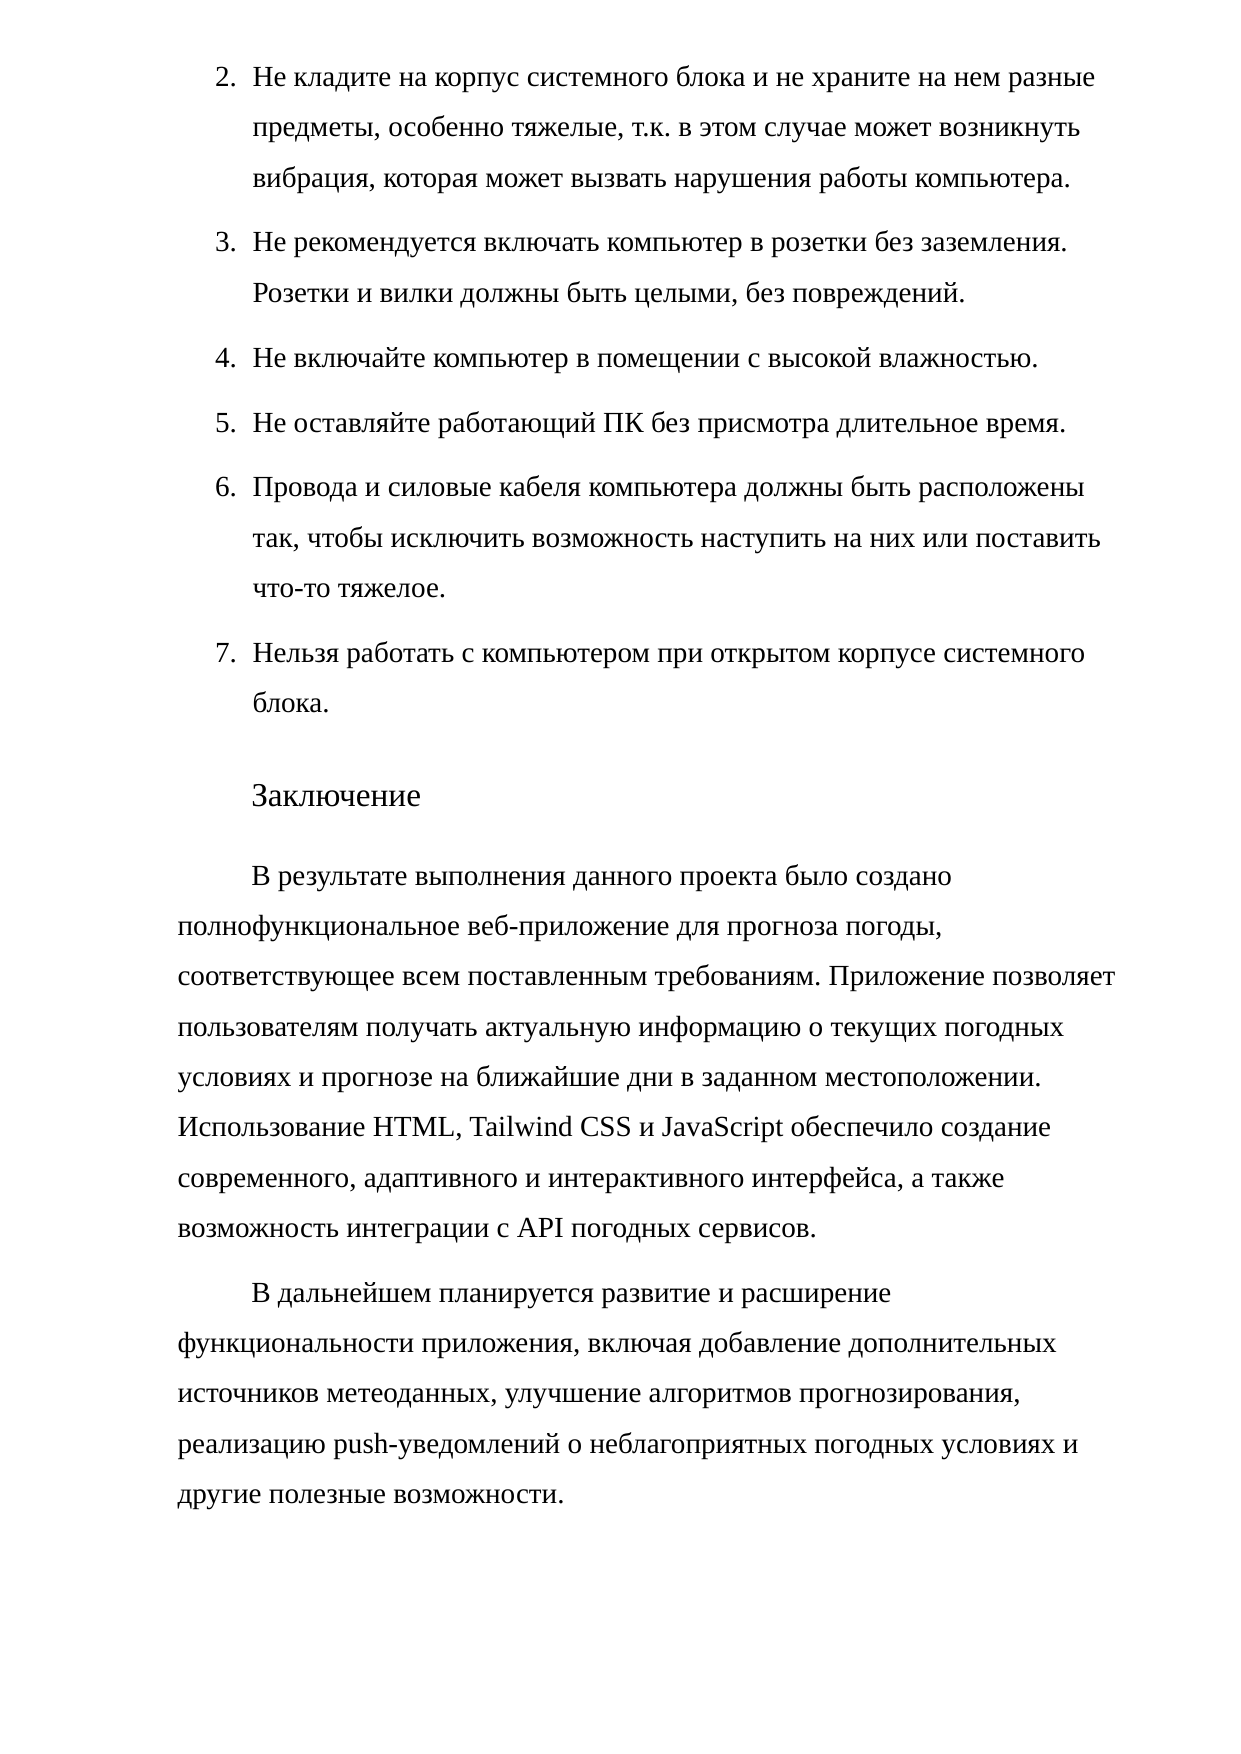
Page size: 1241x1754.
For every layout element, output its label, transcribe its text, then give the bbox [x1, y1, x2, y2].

list Не включайте компьютер в помещении с высокой влажностью. [215, 340, 1122, 373]
list Не рекомендуется включать компьютер в розетки без заземления. Розетки и вилки должны быть целыми, без повреждений. [215, 224, 1122, 308]
list Нельзя работать с компьютером при открытом корпусе системного блока. [215, 635, 1122, 719]
list Не кладите на корпус системного блока и не храните на нем разные предметы, особенно тяжелые, т.к. в этом случае может возникнуть вибрация, которая может вызвать нарушения работы компьютера. [215, 59, 1122, 193]
list Провода и силовые кабеля компьютера должны быть расположены так, чтобы исключить возможность наступить на них или поставить что-то тяжелое. [215, 469, 1122, 604]
subtitle Заключение [177, 775, 1122, 814]
list Не оставляйте работающий ПК без присмотра длительное время. [215, 405, 1122, 438]
text В дальнейшем планируется развитие и расширение функциональности приложения, включая добавление дополнительных источников метеоданных, улучшение алгоритмов прогнозирования, реализацию push-уведомлений о неблагоприятных погодных условиях и другие полезные возможности. [177, 1275, 1122, 1510]
text В результате выполнения данного проекта было создано полнофункциональное веб-приложение для прогноза погоды, соответствующее всем поставленным требованиям. Приложение позволяет пользователям получать актуальную информацию о текущих погодных условиях и прогнозе на ближайшие дни в заданном местоположении. Использование HTML, Tailwind CSS и JavaScript обеспечило создание современного, адаптивного и интерактивного интерфейса, а также возможность интеграции с API погодных сервисов. [177, 858, 1122, 1243]
